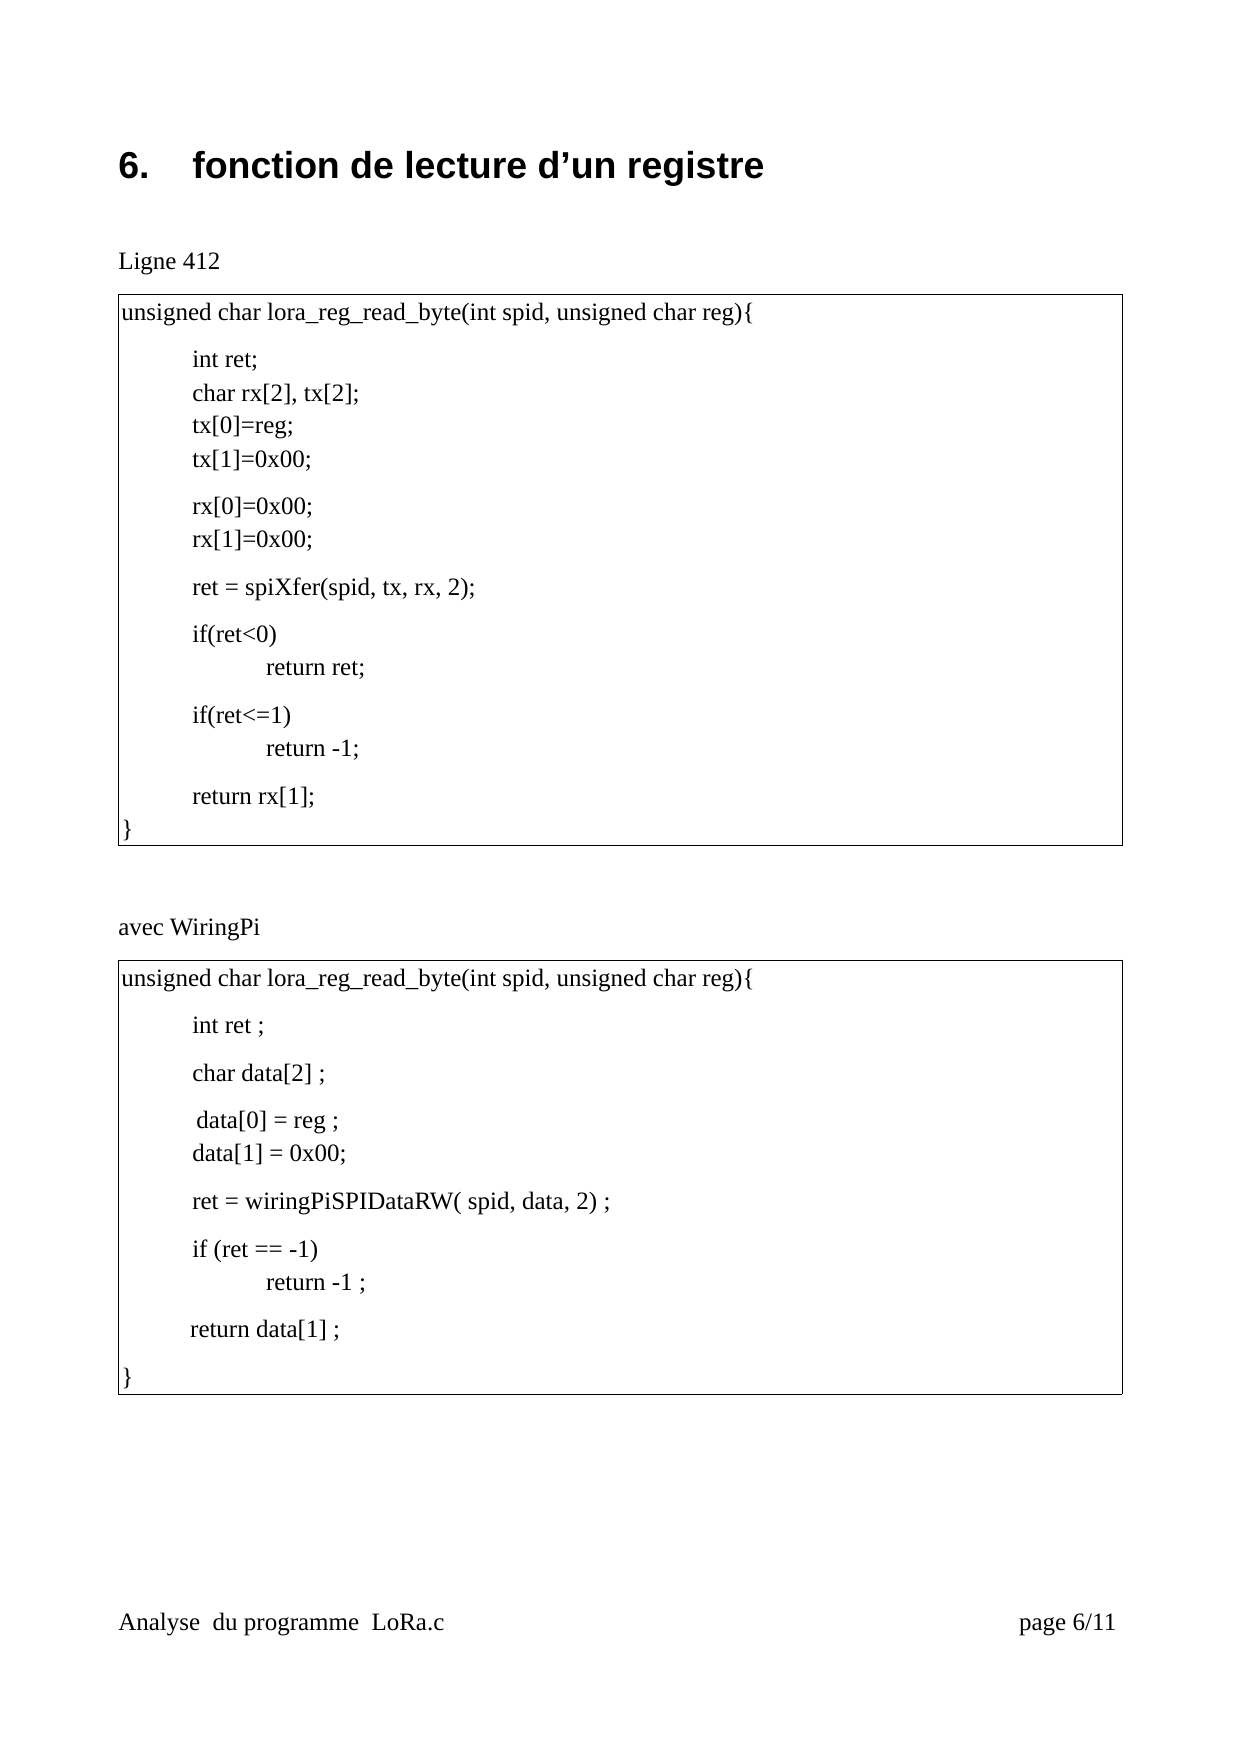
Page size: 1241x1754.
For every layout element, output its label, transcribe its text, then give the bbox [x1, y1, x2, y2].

text return rx[1]; } [119, 778, 1122, 845]
text Ligne 412 [118, 246, 1122, 275]
text if(ret<=1) return -1; [119, 697, 1122, 762]
subtitle fonction de lecture d’un registre [118, 143, 1122, 186]
text rx[0]=0x00; rx[1]=0x00; [119, 488, 1122, 553]
text avec WiringPi [118, 912, 1122, 941]
text int ret; char rx[2], tx[2]; tx[0]=reg; tx[1]=0x00; [119, 342, 1122, 472]
text ret = spiXfer(spid, tx, rx, 2); [119, 569, 1122, 601]
text } [119, 1359, 1122, 1394]
text data[0] = reg ; data[1] = 0x00; [119, 1102, 1122, 1167]
text return data[1] ; [119, 1311, 1122, 1343]
text unsigned char lora_reg_read_byte(int spid, unsigned char reg){ [119, 295, 1122, 326]
text int ret ; [119, 1007, 1122, 1039]
text ret = wiringPiSPIDataRW( spid, data, 2) ; [119, 1183, 1122, 1215]
text if (ret == -1) return -1 ; [119, 1231, 1122, 1295]
text unsigned char lora_reg_read_byte(int spid, unsigned char reg){ [119, 961, 1122, 991]
text if(ret<0) return ret; [119, 616, 1122, 681]
text char data[2] ; [119, 1055, 1122, 1087]
